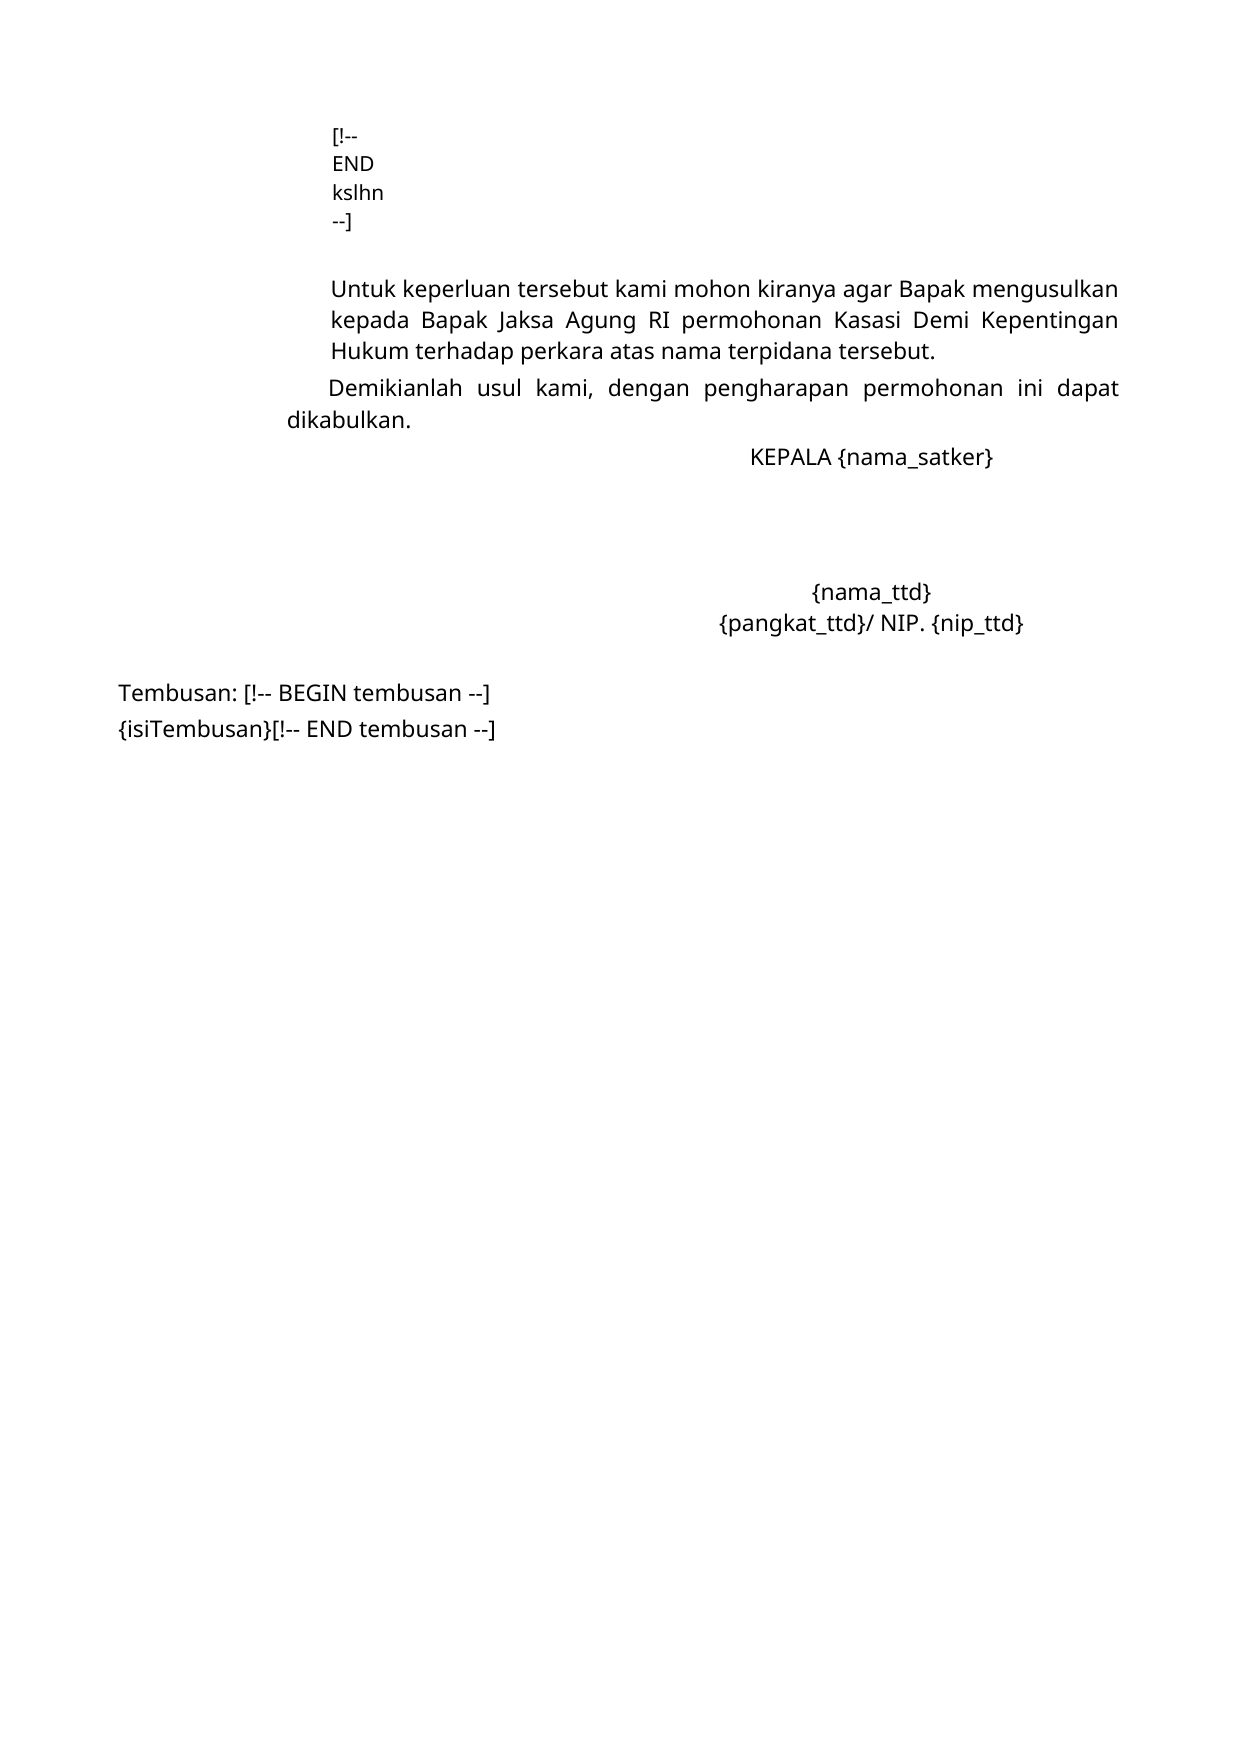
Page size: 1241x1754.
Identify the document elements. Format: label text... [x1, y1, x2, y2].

text {isiTembusan}[!-- END tembusan --] [118, 713, 1122, 744]
table_cell [!-- END kslhn --] [329, 118, 391, 238]
table_header Untuk keperluan tersebut kami mohon kiranya agar Bapak mengusulkan kepada Bapak Jaksa Agung RI permohonan Kasasi Demi Kepentingan Hukum terhadap perkara atas nama terpidana tersebut. [328, 270, 1123, 369]
text Tembusan: [!-- BEGIN tembusan --] [118, 677, 1122, 709]
table_header [118, 270, 284, 369]
table_cell [118, 475, 620, 573]
table_cell [118, 573, 620, 641]
table_cell [118, 370, 284, 438]
table_cell [285, 118, 329, 238]
table_cell [118, 438, 620, 475]
table_header [284, 270, 327, 369]
table_cell [620, 475, 1123, 573]
table_cell [391, 118, 1123, 238]
table_cell Demikianlah usul kami, dengan pengharapan permohonan ini dapat dikabulkan. [284, 370, 1123, 438]
table_cell [118, 118, 285, 238]
table_cell {nama_ttd} {pangkat_ttd}/ NIP. {nip_ttd} [620, 573, 1123, 641]
table_cell KEPALA {nama_satker} [620, 438, 1123, 475]
